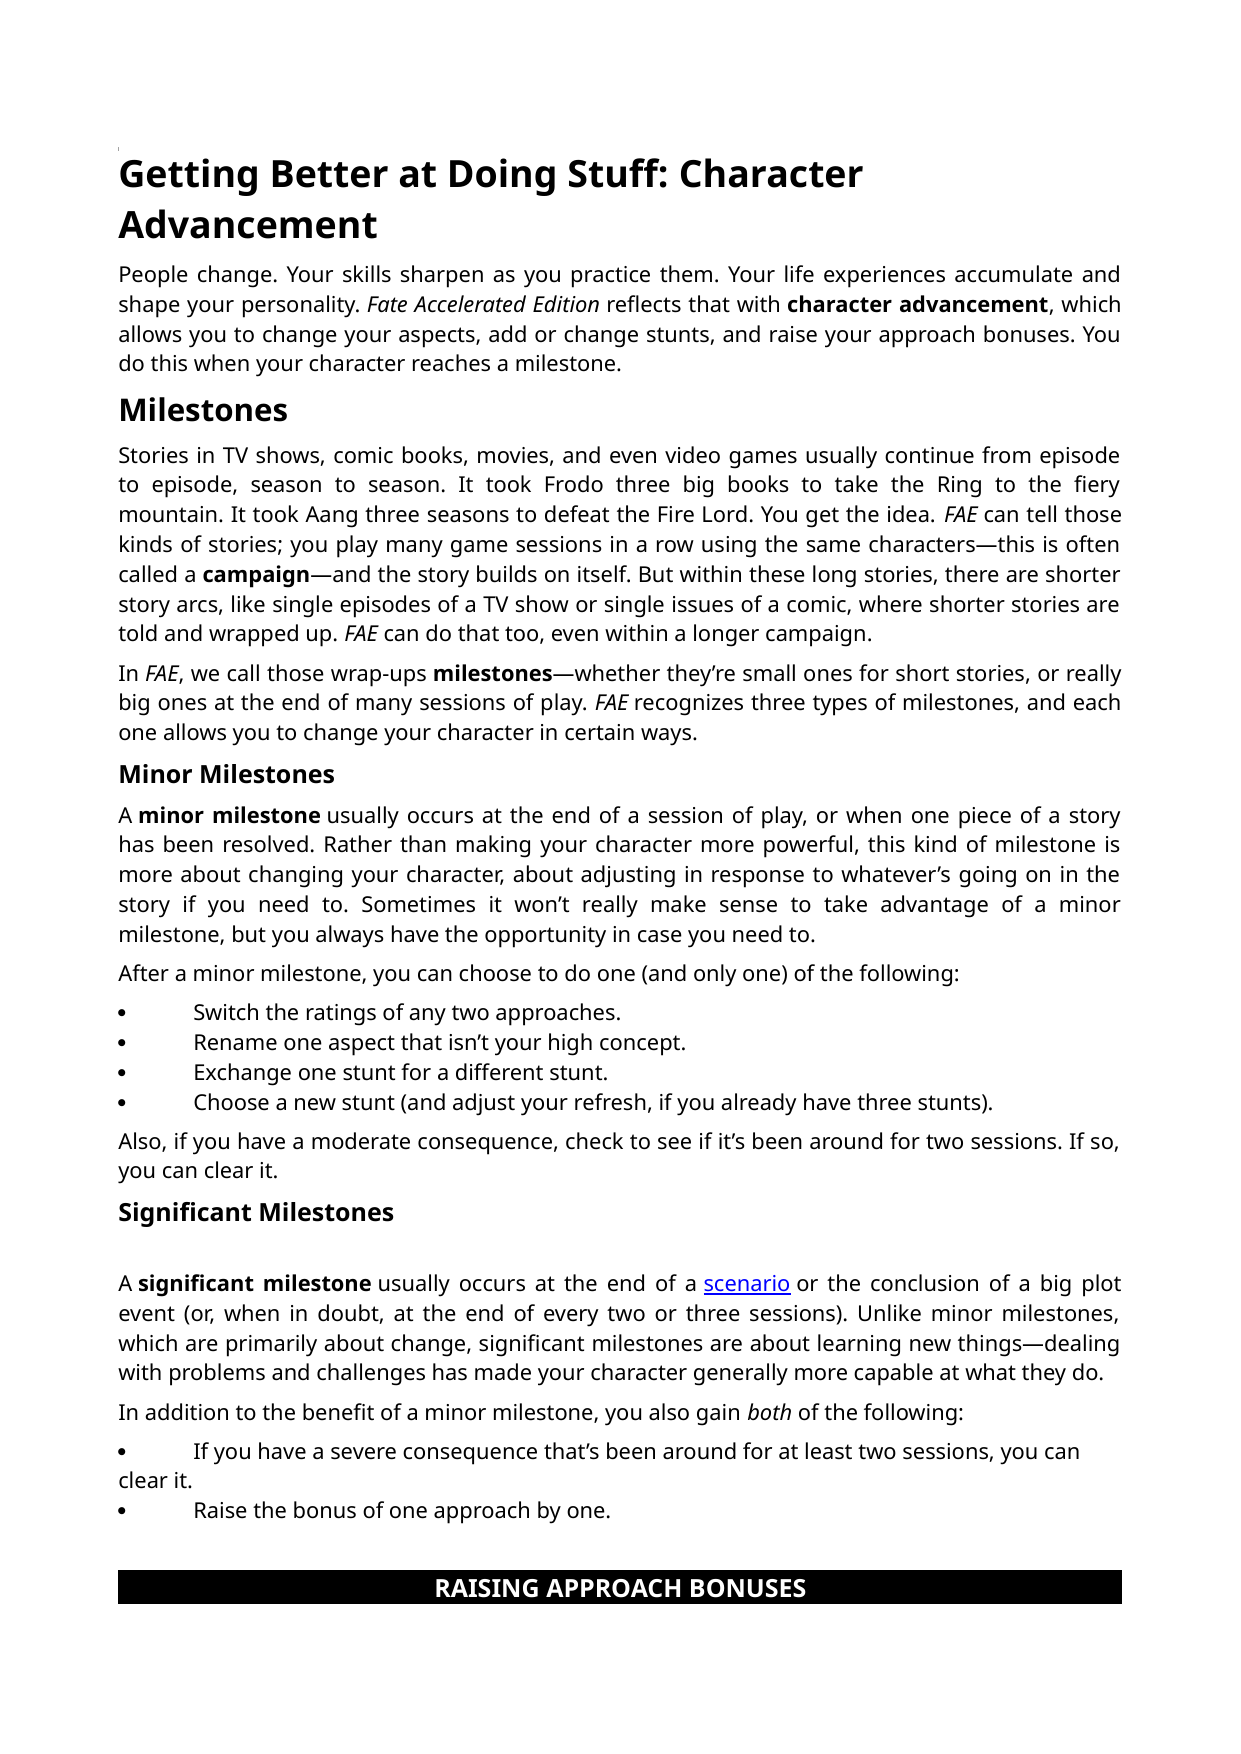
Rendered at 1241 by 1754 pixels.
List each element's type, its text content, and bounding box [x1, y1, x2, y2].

list If you have a severe consequence that’s been around for at least two sessions, you can clear it. [118, 1436, 1122, 1495]
subtitle Minor Milestones [118, 756, 1122, 790]
text In FAE, we call those wrap-ups milestones—whether they’re small ones for short stories, or really big ones at the end of many sessions of play. FAE recognizes three types of milestones, and each one allows you to change your character in certain ways. [118, 657, 1122, 747]
list Choose a new stunt (and adjust your refresh, if you already have three stunts). [118, 1087, 1122, 1116]
text A minor milestone usually occurs at the end of a session of play, or when one piece of a story has been resolved. Rather than making your character more powerful, this kind of milestone is more about changing your character, about adjusting in response to whatever’s going on in the story if you need to. Sometimes it won’t really make sense to take advantage of a minor milestone, but you always have the opportunity in case you need to. [118, 800, 1122, 949]
list Rename one aspect that isn’t your high concept. [118, 1027, 1122, 1057]
subtitle Significant Milestones [118, 1195, 1122, 1229]
subtitle Milestones [118, 388, 1122, 430]
text RAISING APPROACH BONUSES [118, 1570, 1122, 1604]
text Stories in TV shows, comic books, movies, and even video games usually continue from episode to episode, season to season. It took Frodo three big books to take the Ring to the fiery mountain. It took Aang three seasons to defeat the Fire Lord. You get the idea. FAE can tell those kinds of stories; you play many game sessions in a row using the same characters—this is often called a campaign—and the story builds on itself. But within these long stories, there are shorter story arcs, like single episodes of a TV show or single issues of a comic, where shorter stories are told and wrapped up. FAE can do that too, even within a longer campaign. [118, 439, 1122, 648]
list Switch the ratings of any two approaches. [118, 997, 1122, 1027]
text In addition to the benefit of a minor milestone, you also gain both of the following: [118, 1396, 1122, 1426]
list Exchange one stunt for a different stunt. [118, 1057, 1122, 1087]
text A significant milestone usually occurs at the end of a scenario or the conclusion of a big plot event (or, when in doubt, at the end of every two or three sessions). Unlike minor milestones, which are primarily about change, significant milestones are about learning new things—dealing with problems and challenges has made your character generally more capable at what they do. [118, 1268, 1122, 1387]
list Raise the bonus of one approach by one. [118, 1495, 1122, 1525]
text After a minor milestone, you can choose to do one (and only one) of the following: [118, 958, 1122, 988]
subtitle Getting Better at Doing Stuff: Character Advancement [118, 148, 1122, 250]
text Also, if you have a moderate consequence, check to see if it’s been around for two sessions. If so, you can clear it. [118, 1126, 1122, 1185]
text People change. Your skills sharpen as you practice them. Your life experiences accumulate and shape your personality. Fate Accelerated Edition reflects that with character advancement, which allows you to change your aspects, add or change stunts, and raise your approach bonuses. You do this when your character reaches a milestone. [118, 259, 1122, 378]
